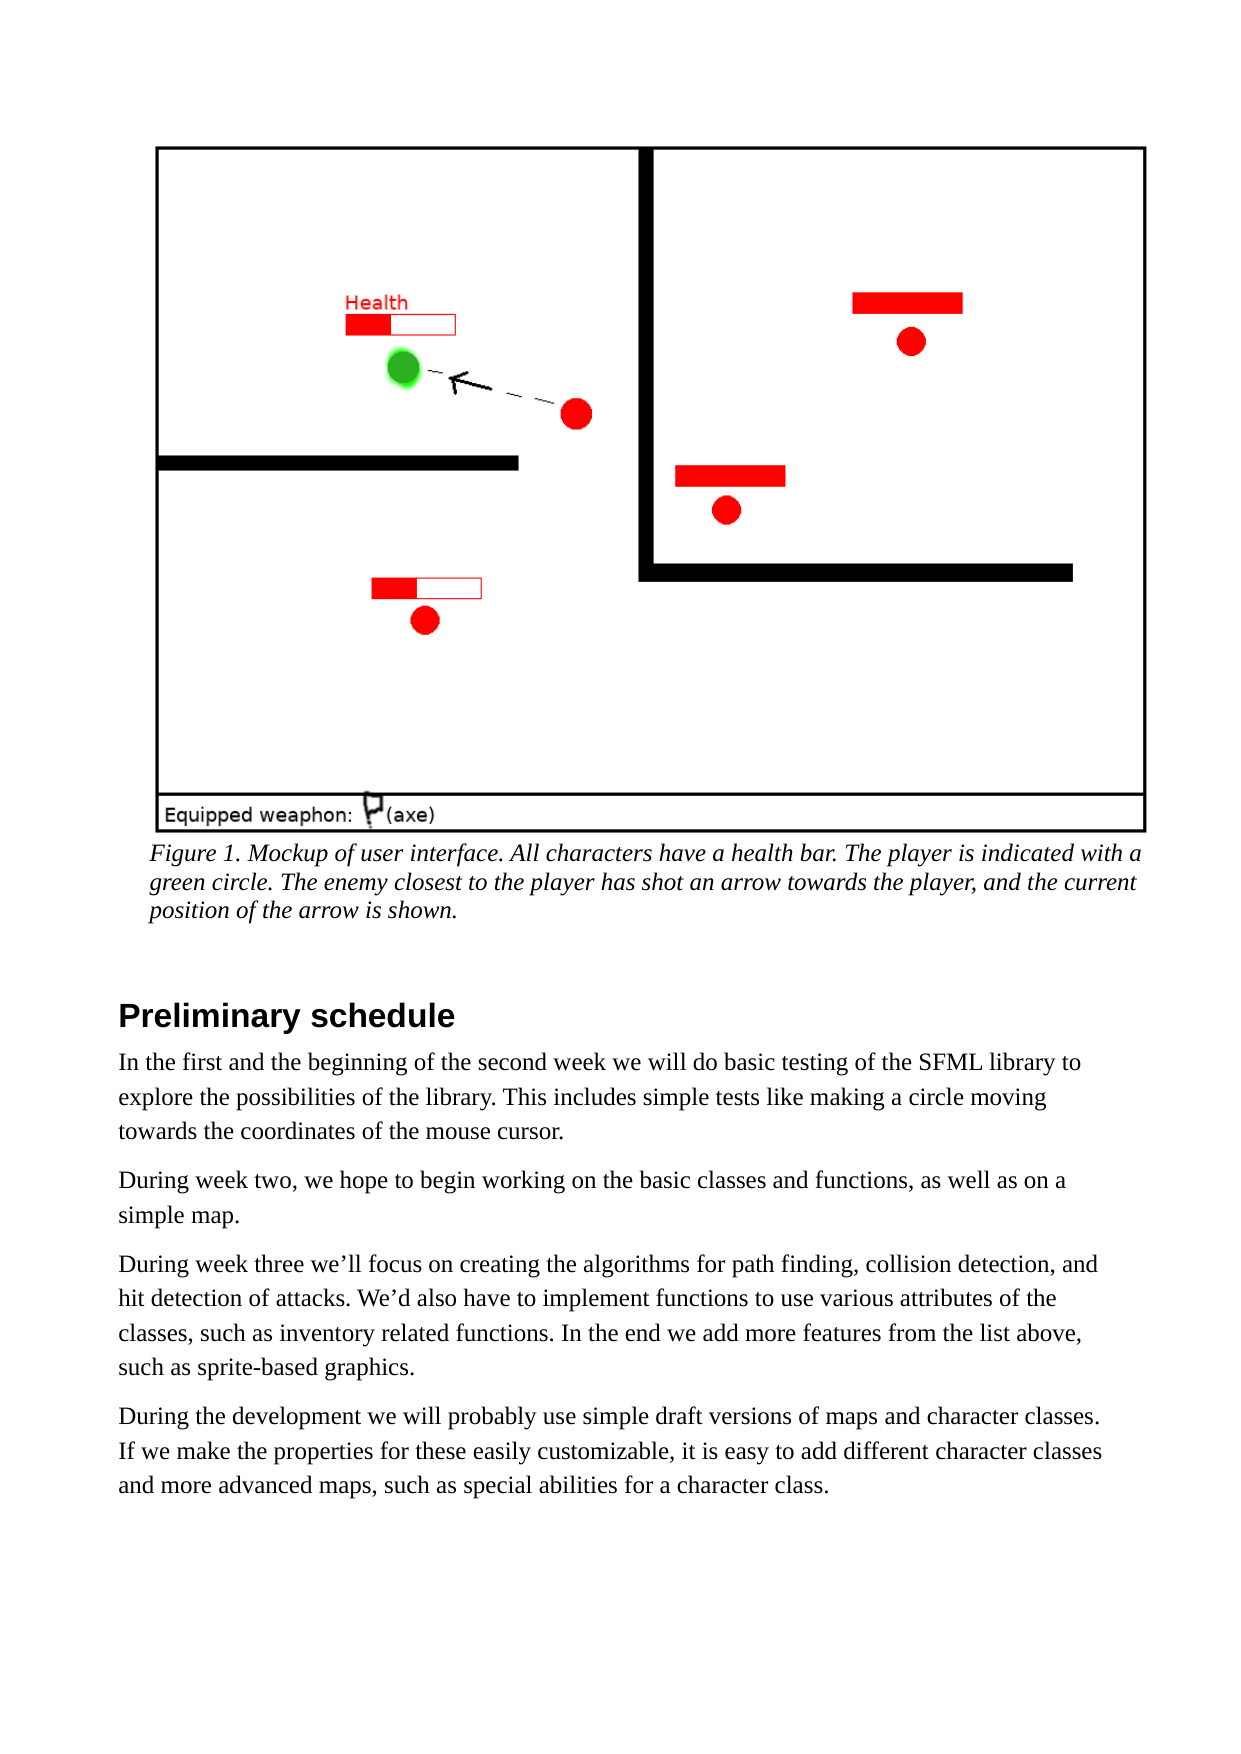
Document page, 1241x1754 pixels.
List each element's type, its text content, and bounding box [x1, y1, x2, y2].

text During the development we will probably use simple draft versions of maps and character classes. If we make the properties for these easily customizable, it is easy to add different character classes and more advanced maps, such as special abilities for a character class. [118, 1401, 1122, 1499]
text Figure 1. Mockup of user interface. All characters have a health bar. The player is indicated with a green circle. The enemy closest to the player has shot an arrow towards the player, and the current position of the arrow is shown. [149, 838, 1153, 924]
text During week two, we hope to begin working on the basic classes and functions, as well as on a simple map. [118, 1165, 1122, 1228]
text During week three we’ll focus on creating the algorithms for path finding, collision detection, and hit detection of attacks. We’d also have to implement functions to use various attributes of the classes, such as inventory related functions. In the end we add more features from the list above, such as sprite-based graphics. [118, 1249, 1122, 1381]
text In the first and the beginning of the second week we will do basic testing of the SFML library to explore the possibilities of the library. This includes simple tests like making a circle moving towards the coordinates of the mouse cursor. [118, 1047, 1122, 1145]
picture [149, 140, 1154, 838]
subtitle Preliminary schedule [118, 996, 1122, 1035]
